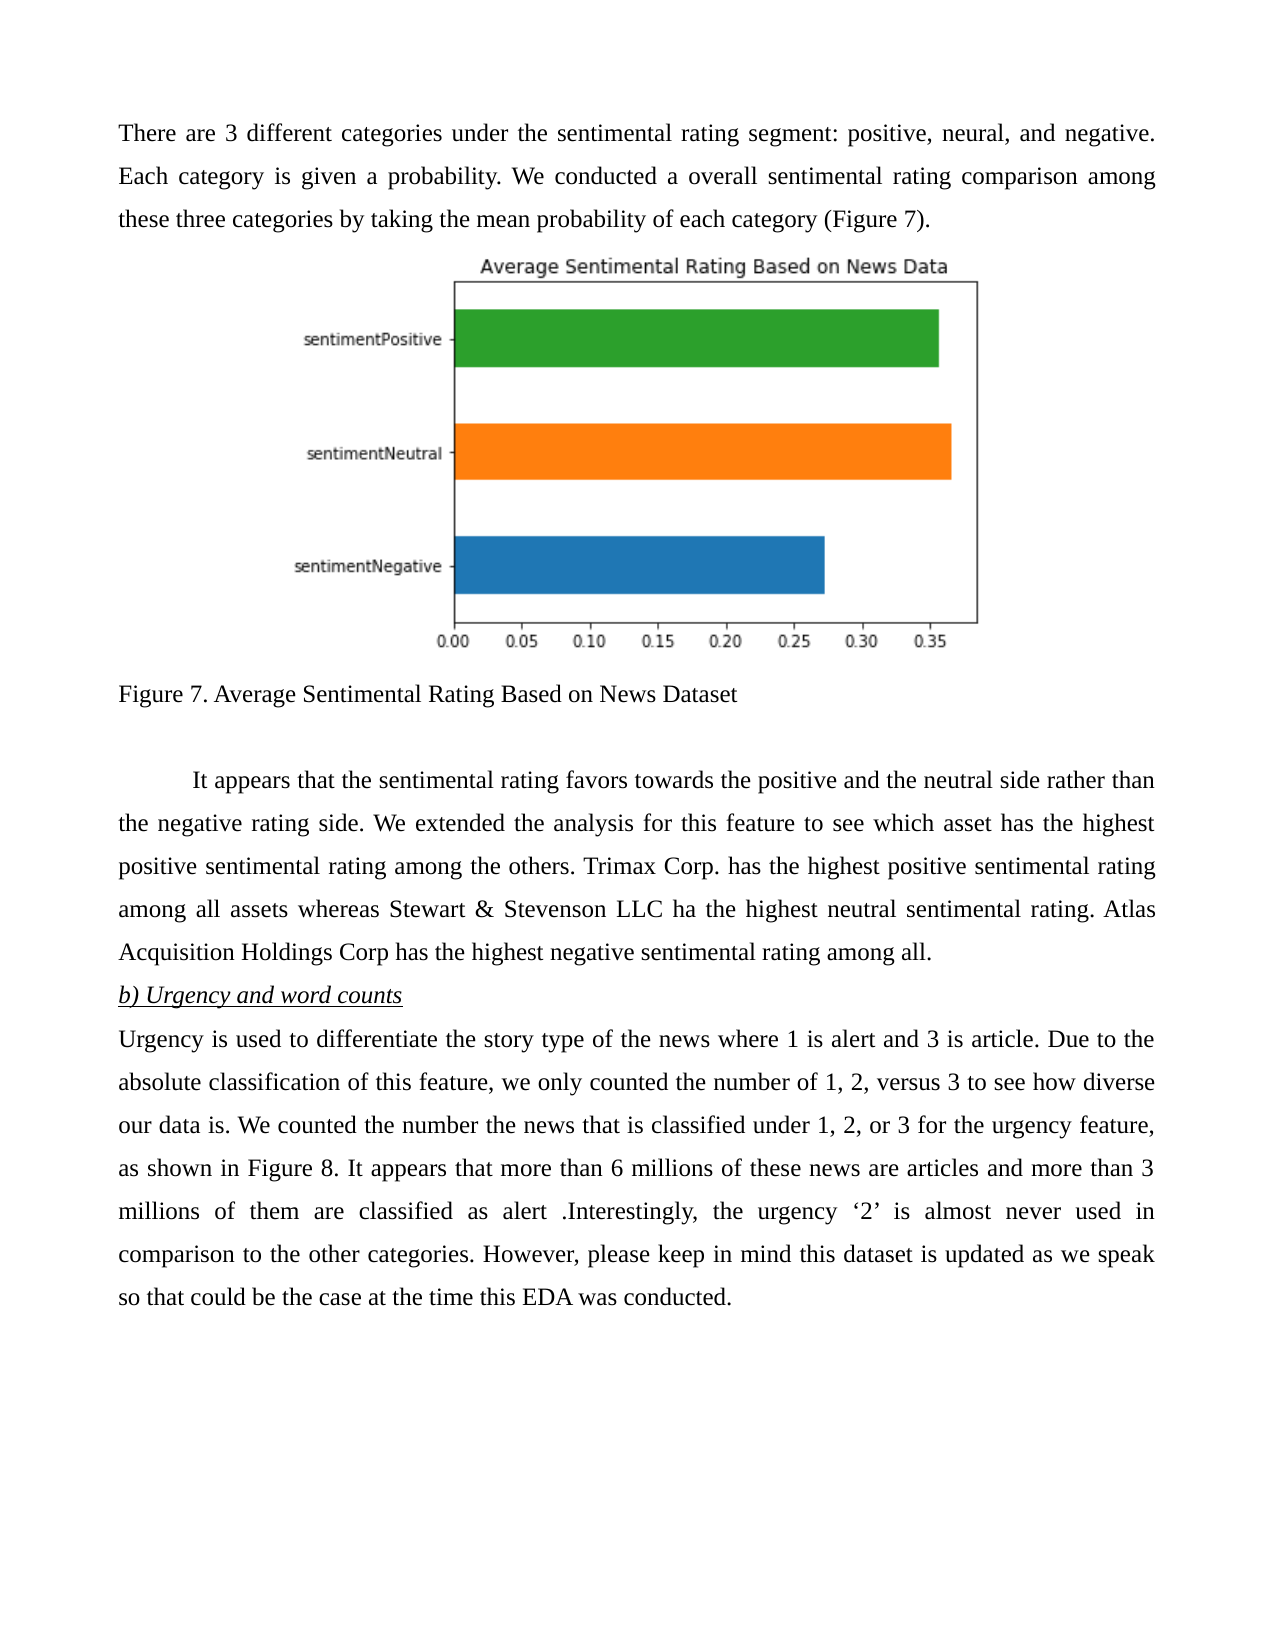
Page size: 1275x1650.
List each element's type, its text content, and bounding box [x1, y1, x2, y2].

text Figure 7. Average Sentimental Rating Based on News Dataset [118, 679, 1157, 707]
text There are 3 different categories under the sentimental rating segment: positive, neural, and negative. Each category is given a probability. We conducted a overall sentimental rating comparison among these three categories by taking the mean probability of each category (Figure 7). [118, 118, 1157, 233]
text b) Urgency and word counts [118, 981, 1157, 1009]
picture [282, 247, 993, 660]
text It appears that the sentimental rating favors towards the positive and the neutral side rather than the negative rating side. We extended the analysis for this feature to see which asset has the highest positive sentimental rating among the others. Trimax Corp. has the highest positive sentimental rating among all assets whereas Stewart & Stevenson LLC ha the highest neutral sentimental rating. Atlas Acquisition Holdings Corp has the highest negative sentimental rating among all. [118, 765, 1157, 966]
text Urgency is used to differentiate the story type of the news where 1 is alert and 3 is article. Due to the absolute classification of this feature, we only counted the number of 1, 2, versus 3 to see how diverse our data is. We counted the number the news that is classified under 1, 2, or 3 for the urgency feature, as shown in Figure 8. It appears that more than 6 millions of these news are articles and more than 3 millions of them are classified as alert .Interestingly, the urgency ‘2’ is almost never used in comparison to the other categories. However, please keep in mind this dataset is updated as we speak so that could be the case at the time this EDA was conducted. [118, 1024, 1157, 1311]
